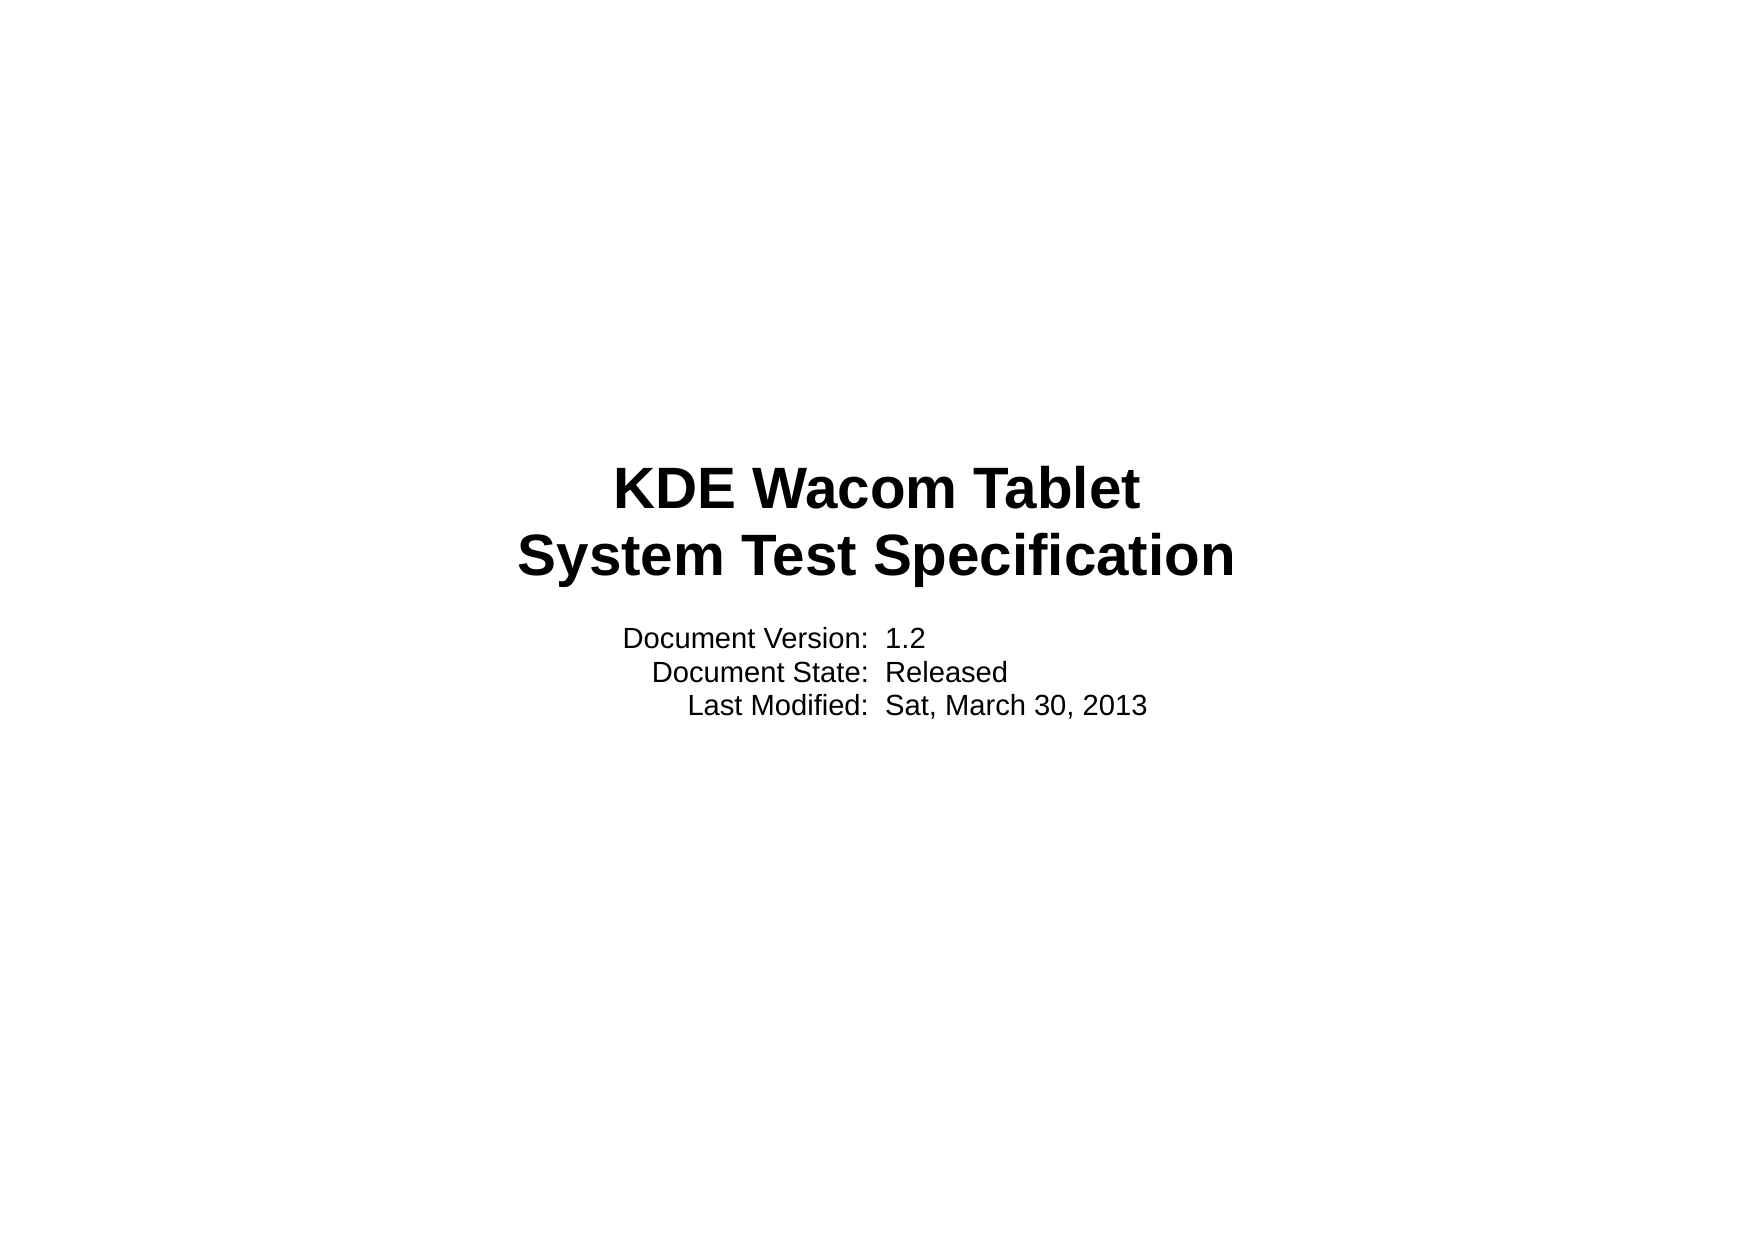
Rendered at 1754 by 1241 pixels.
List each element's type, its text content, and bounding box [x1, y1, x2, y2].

table_header 1.2 [877, 621, 1636, 655]
table_cell Released [877, 655, 1636, 688]
table_header Document Version: [118, 621, 877, 655]
text KDE Wacom Tablet [118, 453, 1636, 521]
table_cell Document State: [118, 655, 877, 688]
table_cell Last Modified: [118, 688, 877, 722]
text System Test Specification [118, 521, 1636, 588]
table_cell Sa, 30. März 2013 [877, 688, 1636, 722]
